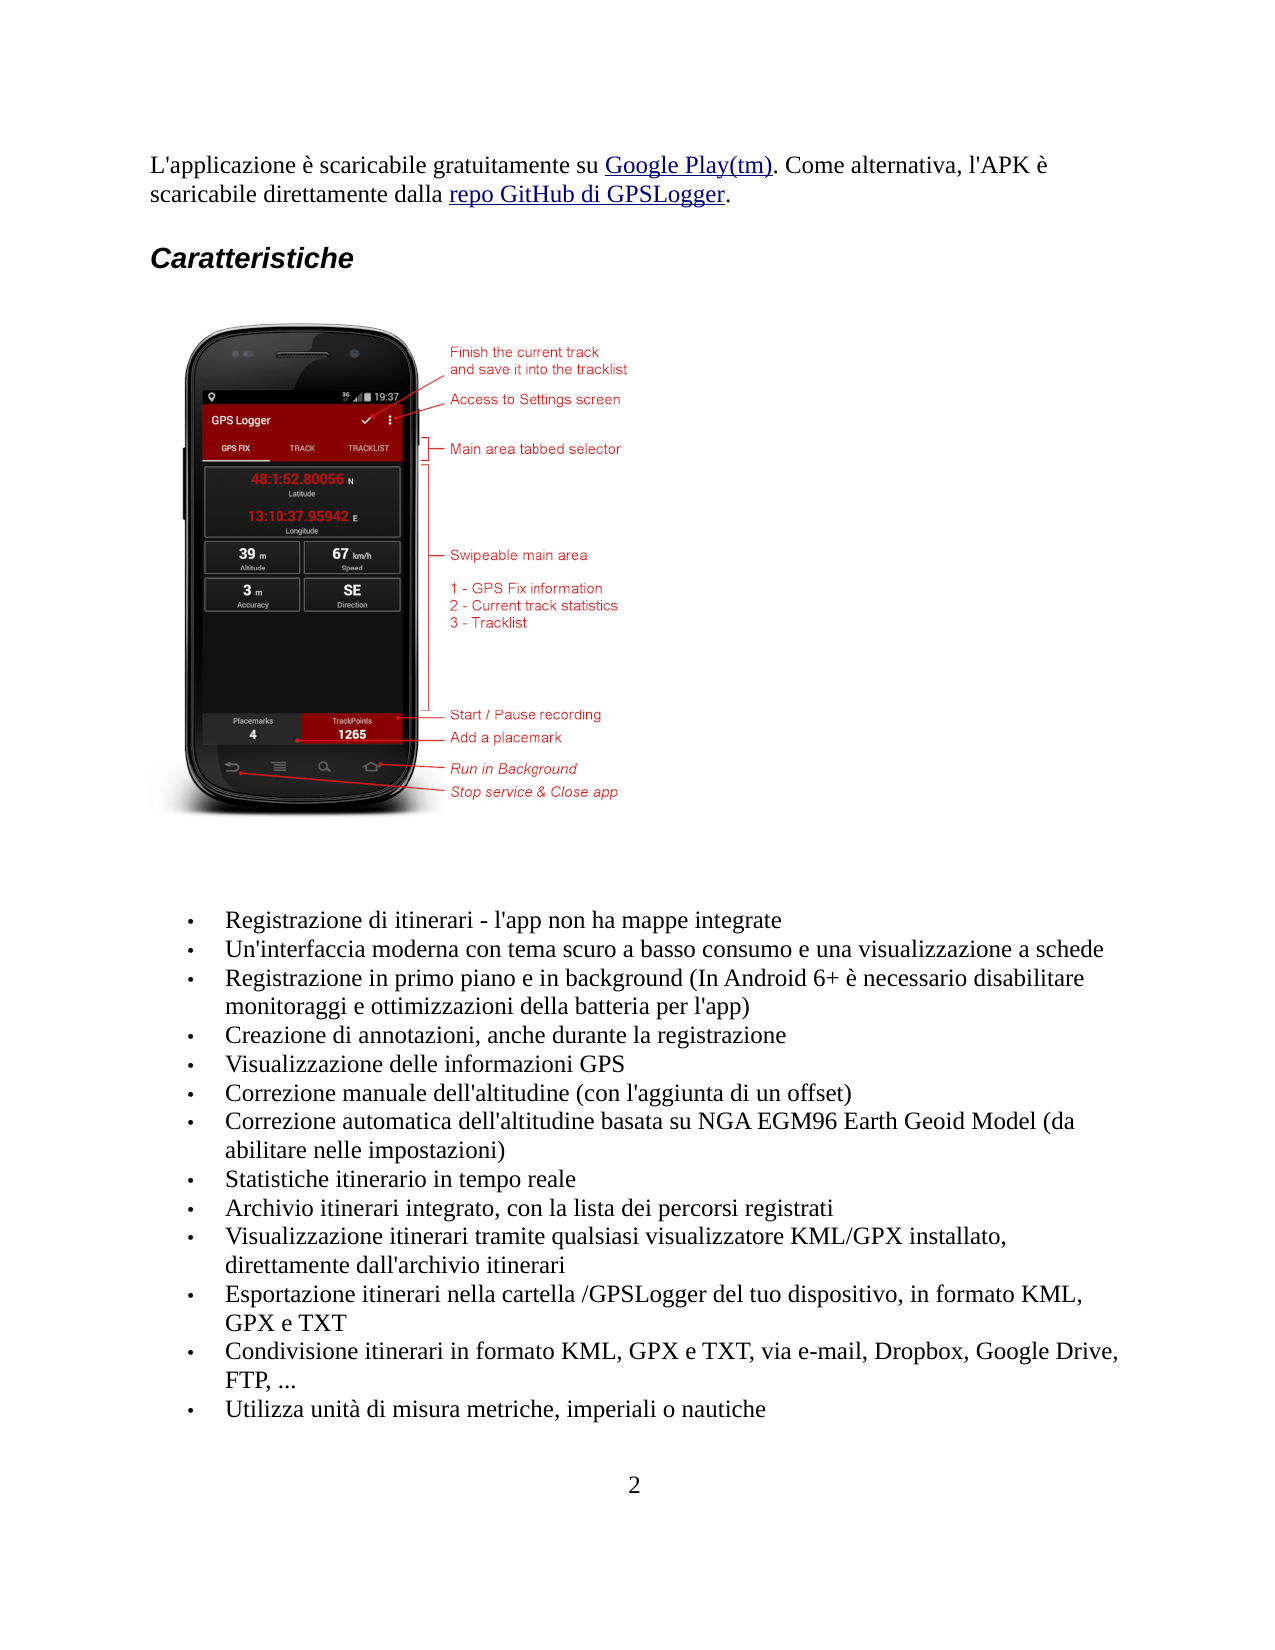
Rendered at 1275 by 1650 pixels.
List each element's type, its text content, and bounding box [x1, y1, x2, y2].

subtitle Caratteristiche [150, 241, 1125, 275]
list Utilizza unità di misura metriche, imperiali o nautiche [187, 1394, 1125, 1423]
list Un'interfaccia moderna con tema scuro a basso consumo e una visualizzazione a schede [187, 934, 1125, 963]
list Registrazione di itinerari - l'app non ha mappe integrate [187, 905, 1125, 934]
picture [150, 287, 665, 852]
list Statistiche itinerario in tempo reale [187, 1164, 1125, 1193]
list Creazione di annotazioni, anche durante la registrazione [187, 1020, 1125, 1049]
list Correzione automatica dell'altitudine basata su NGA EGM96 Earth Geoid Model (da abilitare nelle impostazioni) [187, 1106, 1125, 1164]
list Correzione manuale dell'altitudine (con l'aggiunta di un offset) [187, 1078, 1125, 1106]
text L'applicazione è scaricabile gratuitamente su Google Play(tm). Come alternativa, l'APK è scaricabile direttamente dalla repo GitHub di GPSLogger. [150, 150, 1125, 207]
list Visualizzazione delle informazioni GPS [187, 1049, 1125, 1078]
list Archivio itinerari integrato, con la lista dei percorsi registrati [187, 1193, 1125, 1221]
list Esportazione itinerari nella cartella /GPSLogger del tuo dispositivo, in formato KML, GPX e TXT [187, 1279, 1125, 1336]
list Registrazione in primo piano e in background (In Android 6+ è necessario disabilitare monitoraggi e ottimizzazioni della batteria per l'app) [187, 963, 1125, 1020]
list Visualizzazione itinerari tramite qualsiasi visualizzatore KML/GPX installato, direttamente dall'archivio itinerari [187, 1221, 1125, 1279]
list Condivisione itinerari in formato KML, GPX e TXT, via e-mail, Dropbox, Google Drive, FTP, ... [187, 1336, 1125, 1394]
